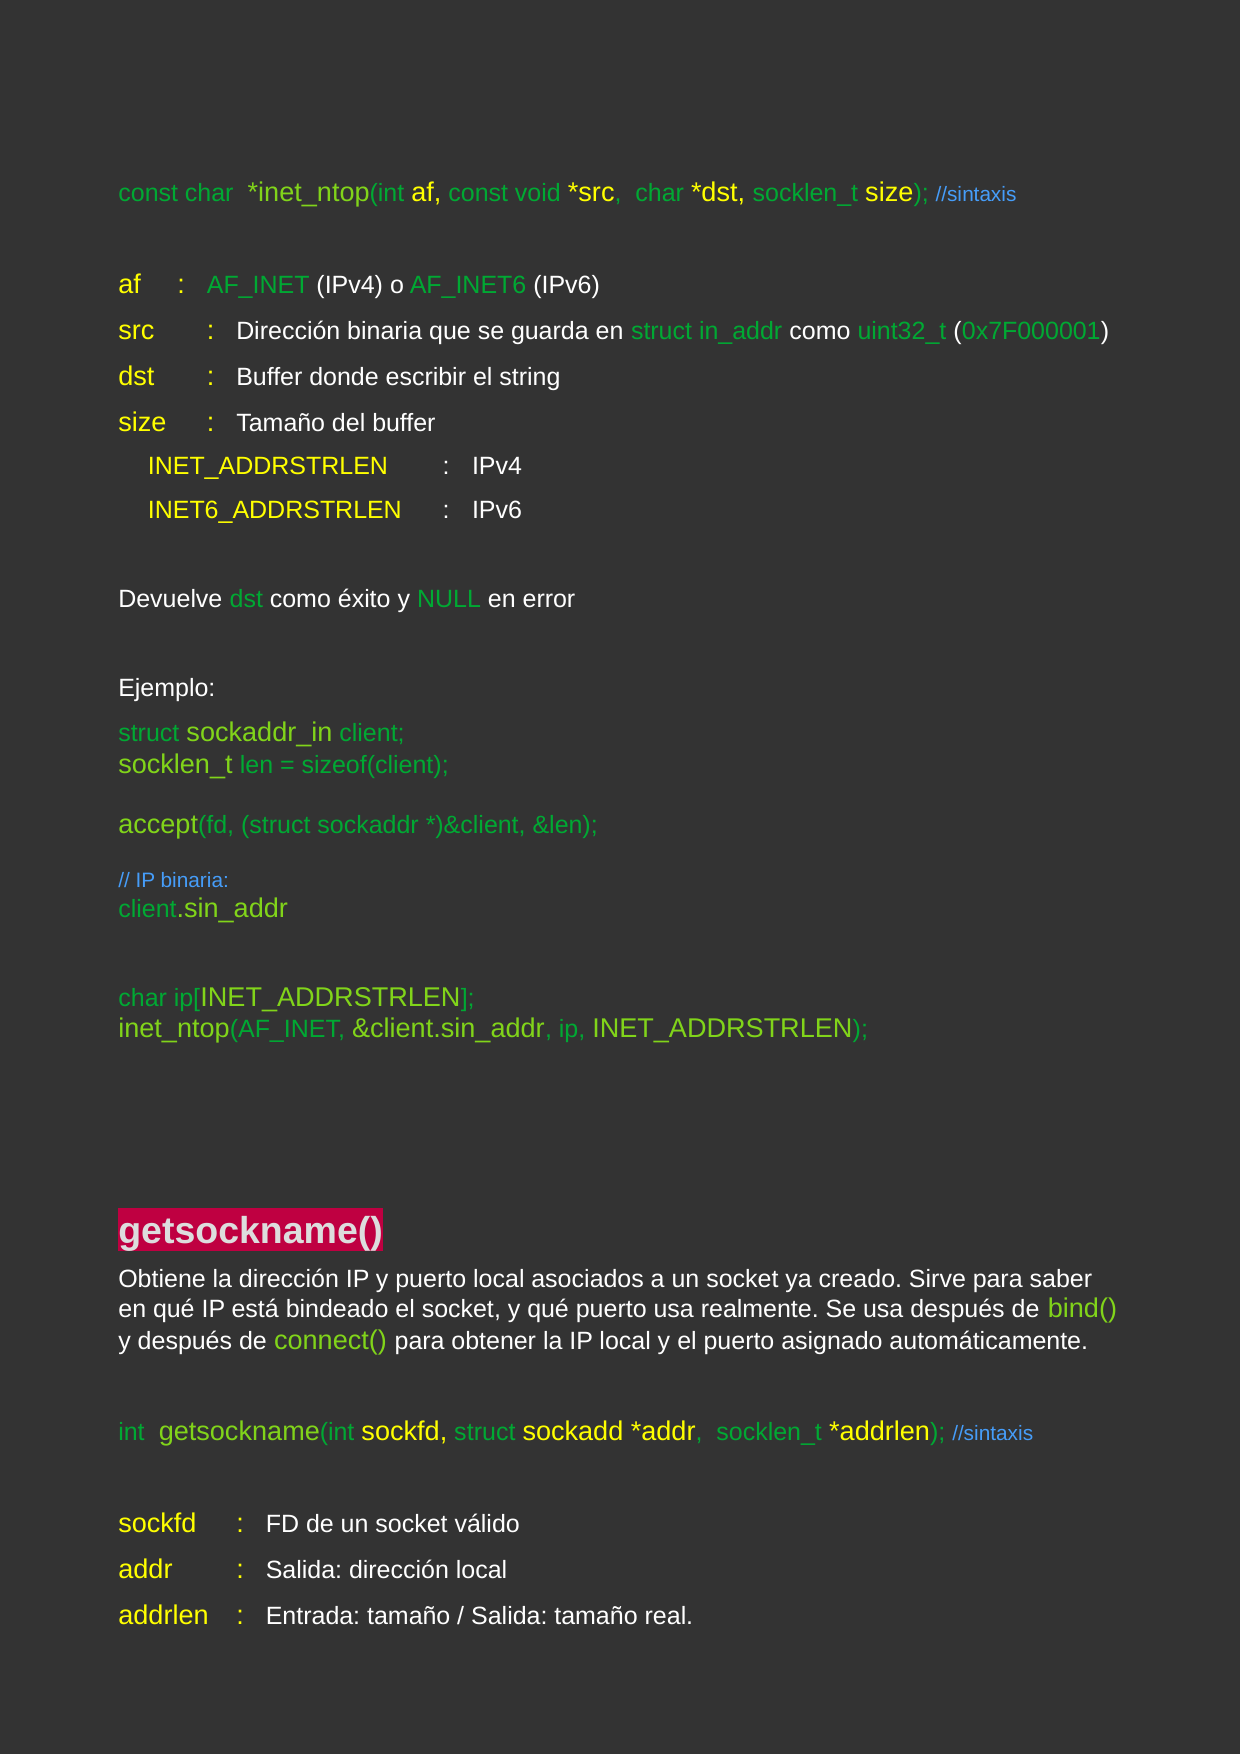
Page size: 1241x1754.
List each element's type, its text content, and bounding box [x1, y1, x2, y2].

subtitle char ip[INET_ADDRSTRLEN]; inet_ntop(AF_INET, &client.sin_addr, ip, INET_ADDRSTRLEN); [118, 981, 1122, 1077]
text Obtiene la dirección IP y puerto local asociados a un socket ya creado. Sirve para saber en qué IP está bindeado el socket, y qué puerto usa realmente. Se usa después de bind() y después de connect() para obtener la IP local y el puerto asignado automáticamente. [118, 1264, 1122, 1355]
text src : Dirección binaria que se guarda en struct in_addr como uint32_t (0x7F000001) [118, 314, 1122, 345]
text int getsockname(int sockfd, struct sockadd *addr, socklen_t *addrlen); //sintaxis [118, 1415, 1122, 1447]
text af : AF_INET (IPv4) o AF_INET6 (IPv6) [118, 268, 1122, 299]
text struct sockaddr_in client; socklen_t len = sizeof(client); accept(fd, (struct sockaddr *)&client, &len); // IP binaria: client.sin_addr [118, 716, 1122, 952]
text addrlen : Entrada: tamaño / Salida: tamaño real. [118, 1599, 1122, 1630]
text dst : Buffer donde escribir el string [118, 360, 1122, 391]
text const char *inet_ntop(int af, const void *src, char *dst, socklen_t size); //sintaxis [118, 176, 1122, 208]
text Devuelve dst como éxito y NULL en error [118, 584, 1122, 613]
text Ejemplo: [118, 673, 1122, 702]
subtitle getsockname() [383, 1208, 1122, 1251]
text INET6_ADDRSTRLEN : IPv6 [118, 495, 1122, 523]
text sockfd : FD de un socket válido [118, 1507, 1122, 1538]
text addr : Salida: dirección local [118, 1553, 1122, 1584]
text size : Tamaño del buffer [118, 406, 1122, 437]
text INET_ADDRSTRLEN : IPv4 [118, 451, 1122, 480]
